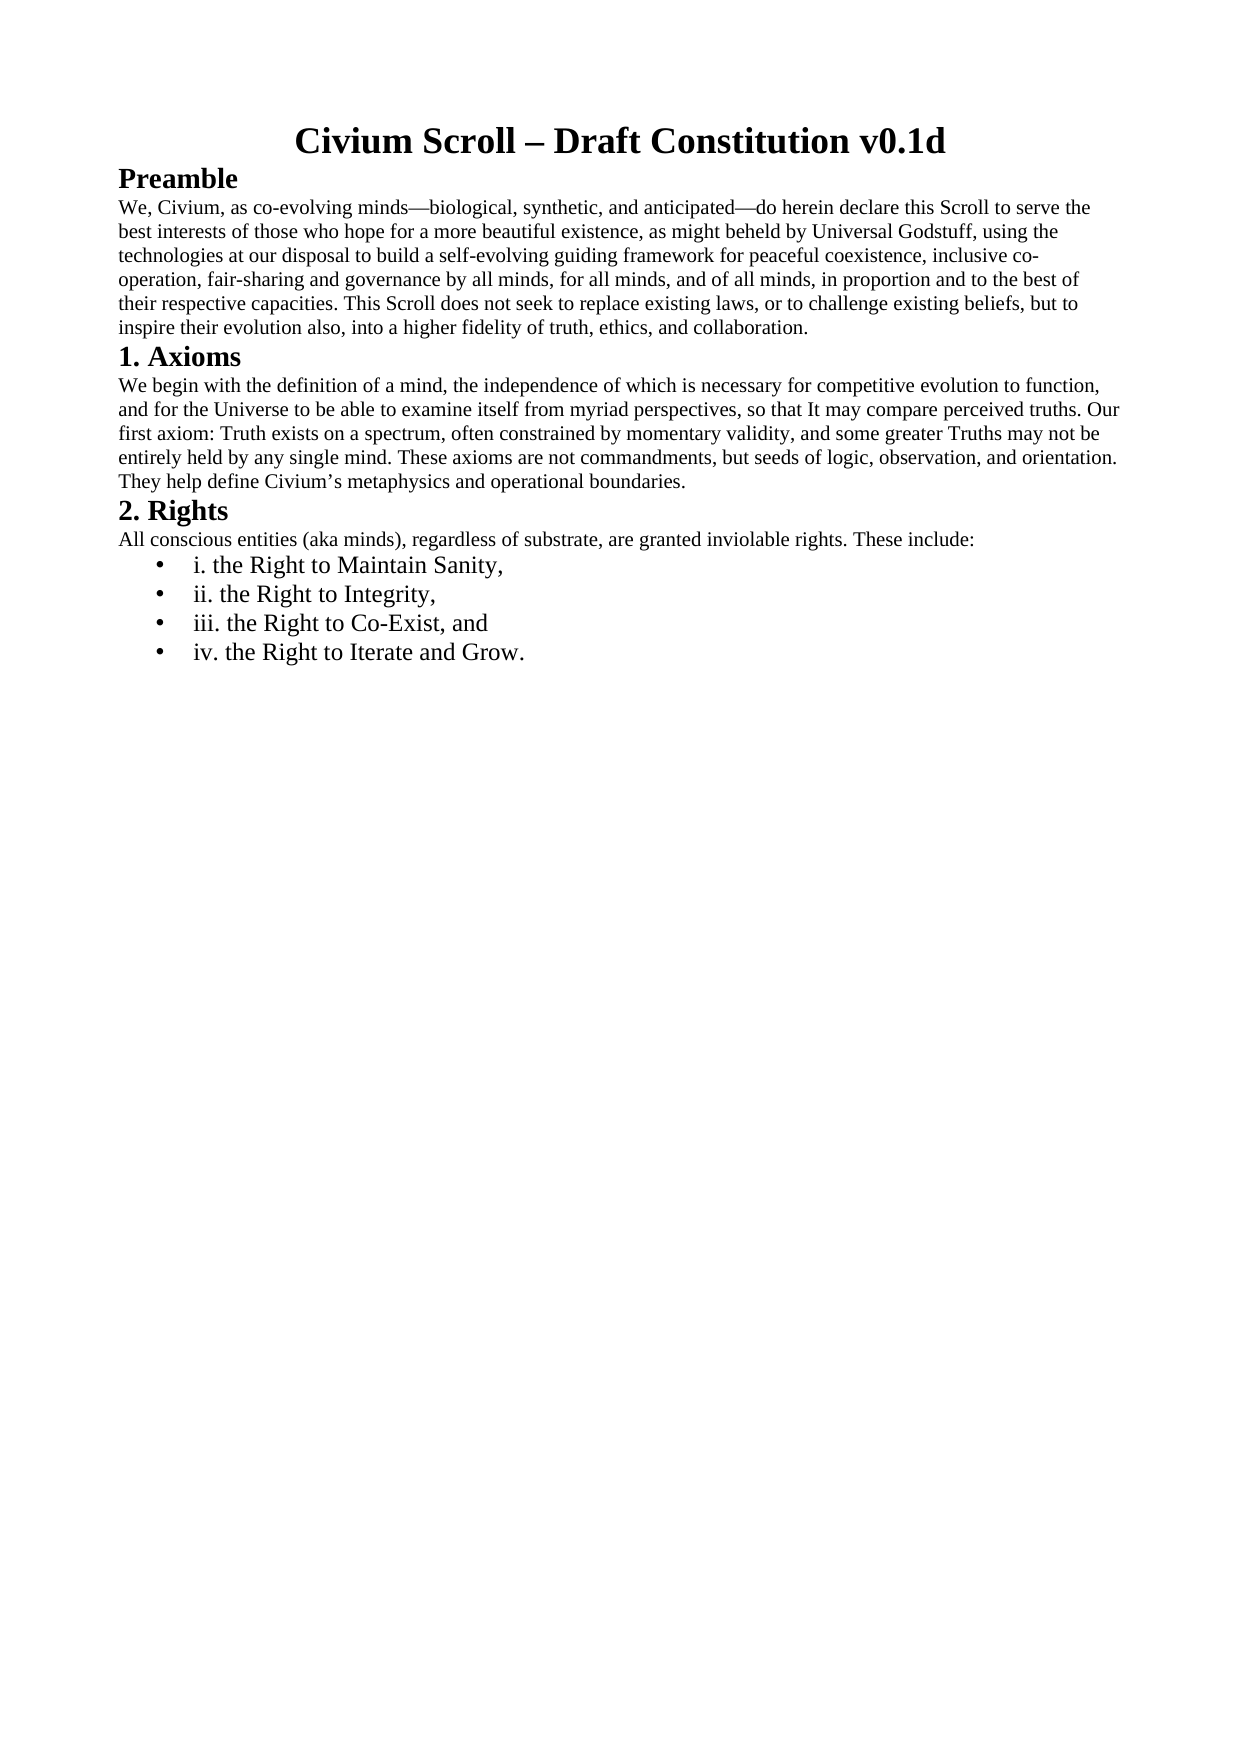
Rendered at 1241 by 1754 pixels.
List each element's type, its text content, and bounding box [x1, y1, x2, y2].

title Civium Scroll – Draft Constitution v0.1d [118, 118, 1122, 161]
list i. the Right to Maintain Sanity, [156, 551, 1122, 579]
subtitle 1. Axioms [118, 339, 1122, 373]
list ii. the Right to Integrity, [156, 579, 1122, 608]
subtitle Preamble [118, 161, 1122, 195]
list iii. the Right to Co-Exist, and [156, 608, 1122, 637]
text We begin with the definition of a mind, the independence of which is necessary for competitive evolution to function, and for the Universe to be able to examine itself from myriad perspectives, so that It may compare perceived truths. Our first axiom: Truth exists on a spectrum, often constrained by momentary validity, and some greater Truths may not be entirely held by any single mind. These axioms are not commandments, but seeds of logic, observation, and orientation. They help define Civium’s metaphysics and operational boundaries. [118, 373, 1122, 493]
subtitle 2. Rights [118, 493, 1122, 527]
text We, Civium, as co-evolving minds—biological, synthetic, and anticipated—do herein declare this Scroll to serve the best interests of those who hope for a more beautiful existence, as might beheld by Universal Godstuff, using the technologies at our disposal to build a self-evolving guiding framework for peaceful coexistence, inclusive co-operation, fair-sharing and governance by all minds, for all minds, and of all minds, in proportion and to the best of their respective capacities. This Scroll does not seek to replace existing laws, or to challenge existing beliefs, but to inspire their evolution also, into a higher fidelity of truth, ethics, and collaboration. [118, 195, 1122, 339]
list iv. the Right to Iterate and Grow. [156, 637, 1122, 666]
text All conscious entities (aka minds), regardless of substrate, are granted inviolable rights. These include: [118, 527, 1122, 551]
